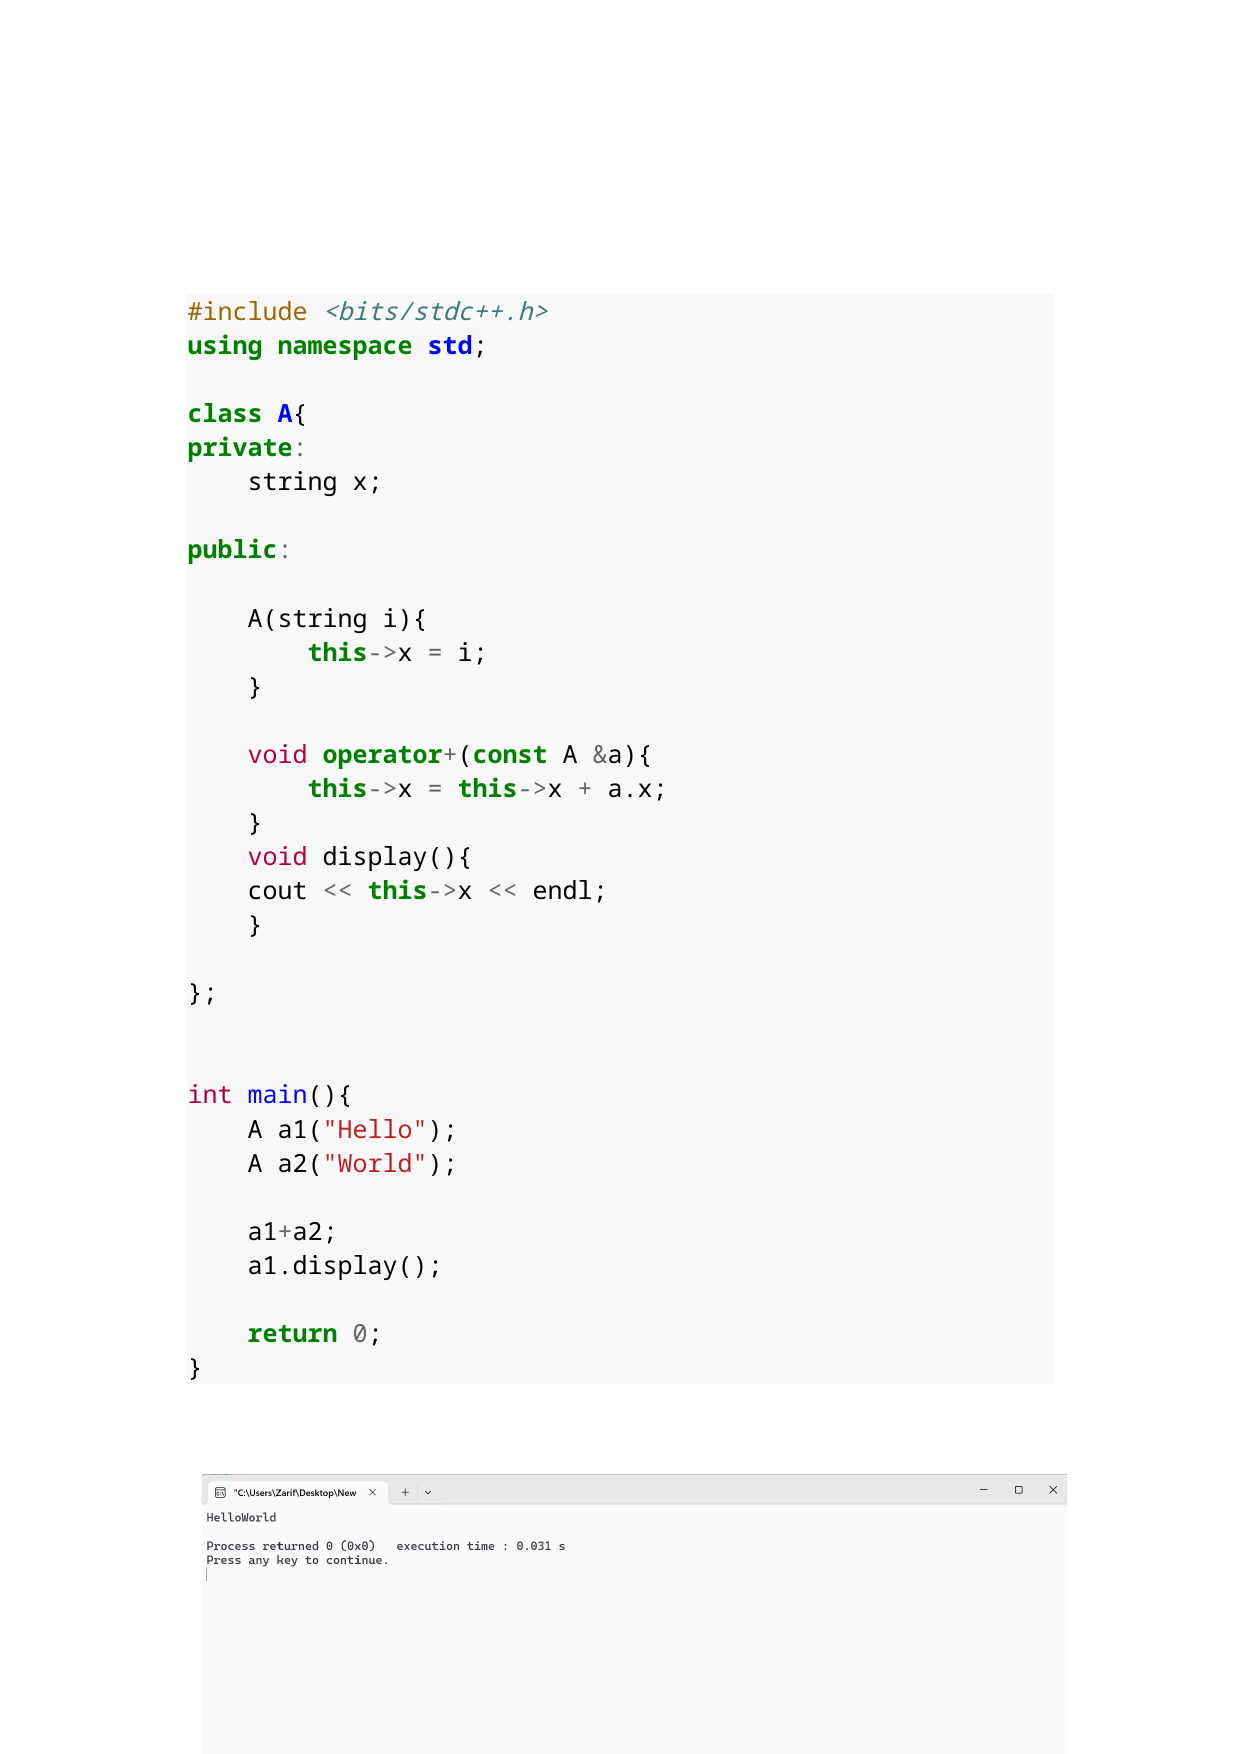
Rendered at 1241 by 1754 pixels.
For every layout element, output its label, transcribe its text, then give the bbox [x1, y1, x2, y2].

text this->x = this->x + a.x; [187, 771, 1053, 805]
text void display(){ [187, 839, 1053, 873]
text A a2("World"); [187, 1145, 1053, 1179]
text int main(){ [187, 1077, 1053, 1111]
text A(string i){ [187, 600, 1053, 634]
text }; [187, 975, 1053, 1009]
text a1+a2; [187, 1213, 1053, 1247]
text return 0; [187, 1316, 1053, 1350]
text this->x = i; [187, 634, 1053, 668]
text void operator+(const A &a){ [187, 737, 1053, 771]
text } [187, 668, 1053, 702]
picture [201, 1474, 1068, 1754]
text #include <bits/stdc++.h> [187, 294, 1053, 328]
text } [187, 907, 1053, 941]
text using namespace std; [187, 328, 1053, 362]
text a1.display(); [187, 1247, 1053, 1282]
text } [187, 805, 1053, 839]
text class A{ [187, 396, 1053, 430]
text private: [187, 430, 1053, 464]
text cout << this->x << endl; [187, 873, 1053, 907]
text string x; [187, 464, 1053, 498]
text A a1("Hello"); [187, 1111, 1053, 1145]
text public: [187, 532, 1053, 566]
text } [187, 1350, 1053, 1384]
